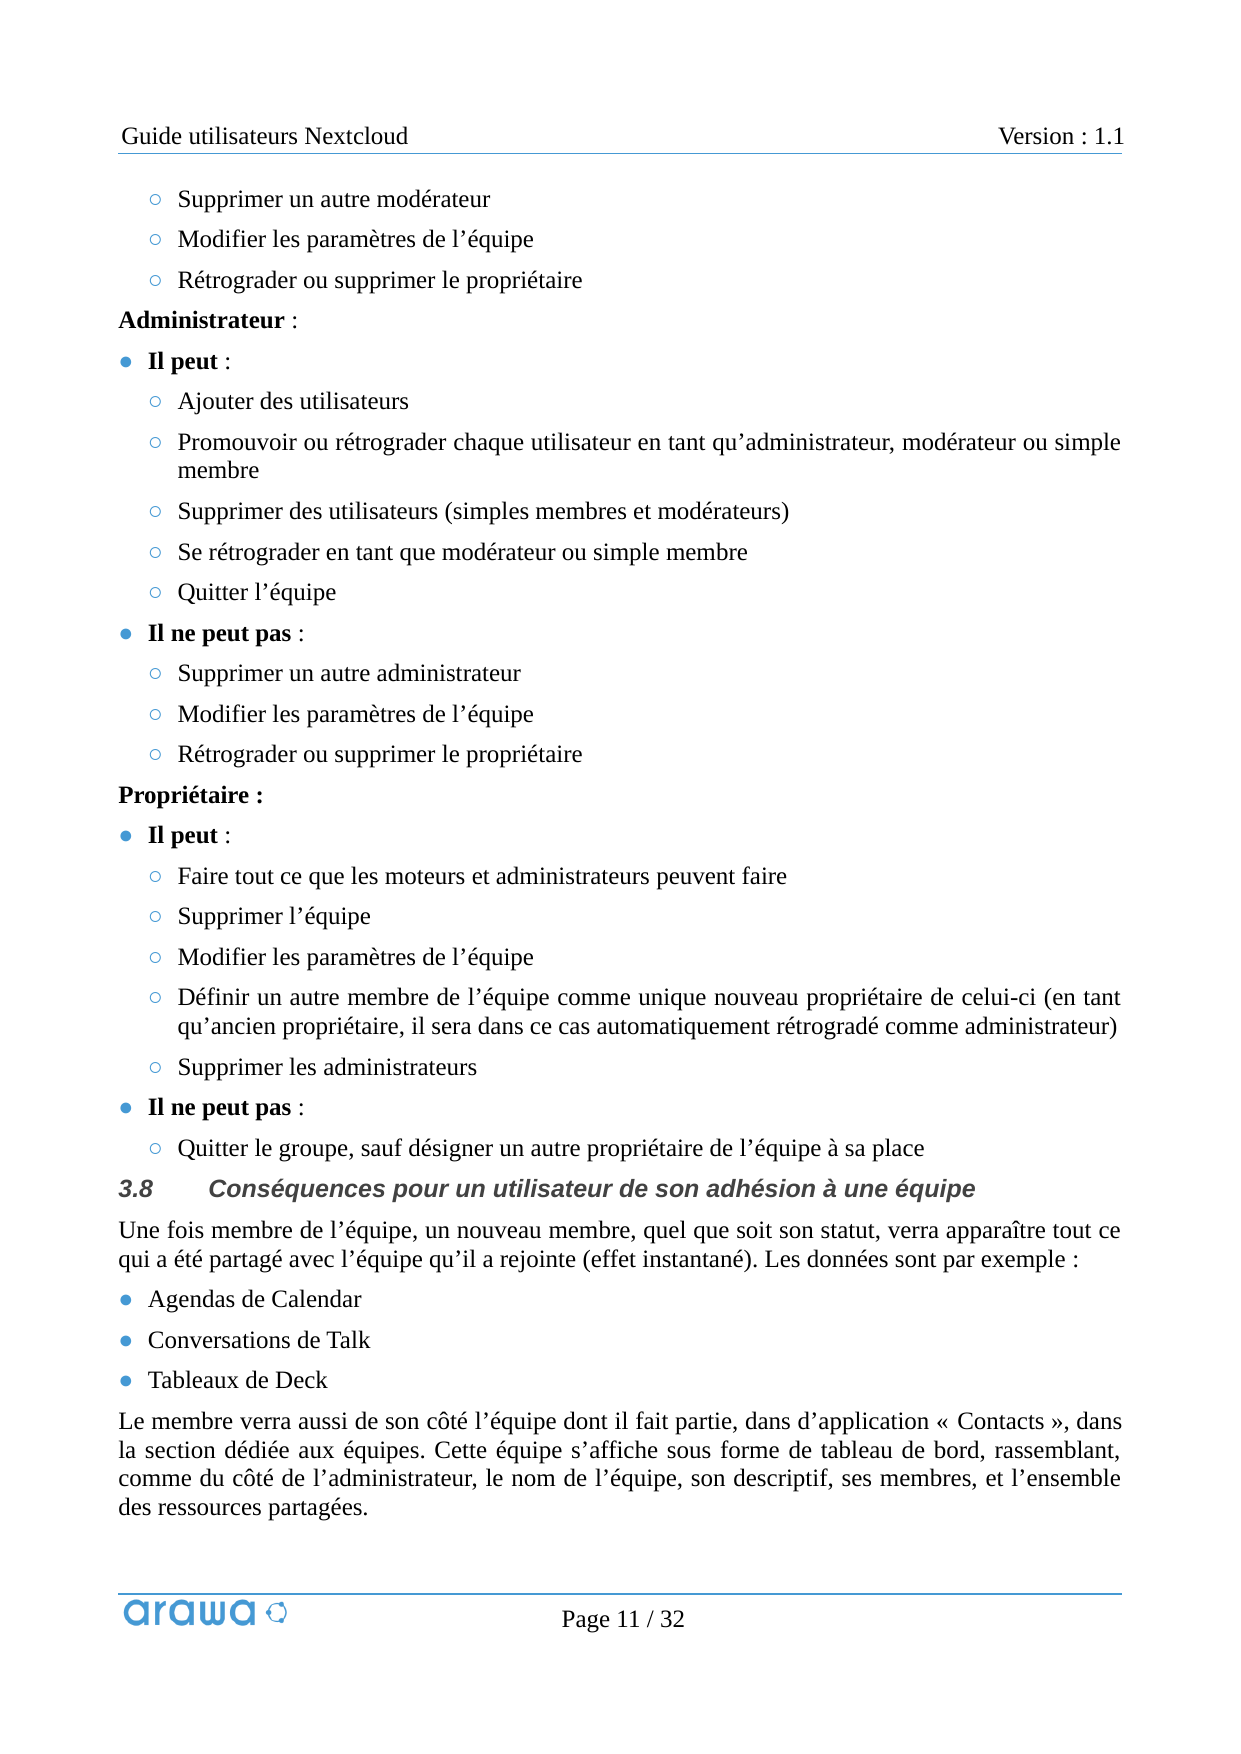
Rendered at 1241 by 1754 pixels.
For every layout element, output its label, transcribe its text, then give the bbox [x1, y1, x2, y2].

list Rétrograder ou supprimer le propriétaire [148, 265, 1122, 293]
list Modifier les paramètres de l’équipe [148, 224, 1122, 253]
list Promouvoir ou rétrograder chaque utilisateur en tant qu’administrateur, modérateur ou simple membre [148, 427, 1122, 484]
list Se rétrograder en tant que modérateur ou simple membre [148, 537, 1122, 565]
text Propriétaire : [118, 780, 1122, 808]
text Une fois membre de l’équipe, un nouveau membre, quel que soit son statut, verra apparaître tout ce qui a été partagé avec l’équipe qu’il a rejointe (effet instantané). Les données sont par exemple : [118, 1215, 1122, 1273]
text Le membre verra aussi de son côté l’équipe dont il fait partie, dans d’application « Contacts », dans la section dédiée aux équipes. Cette équipe s’affiche sous forme de tableau de bord, rassemblant, comme du côté de l’administrateur, le nom de l’équipe, son descriptif, ses membres, et l’ensemble des ressources partagées. [118, 1406, 1122, 1521]
list Faire tout ce que les moteurs et administrateurs peuvent faire [148, 861, 1122, 889]
list Quitter l’équipe [148, 577, 1122, 606]
list Tableaux de Deck [118, 1366, 1122, 1394]
text Administrateur : [118, 305, 1122, 334]
list Ajouter des utilisateurs [148, 386, 1122, 415]
list Il ne peut pas : [118, 1092, 1122, 1121]
list Supprimer l’équipe [148, 901, 1122, 930]
list Agendas de Calendar [118, 1284, 1122, 1313]
list Modifier les paramètres de l’équipe [148, 942, 1122, 971]
list Il peut : [118, 820, 1122, 849]
picture [121, 1597, 290, 1628]
list Conversations de Talk [118, 1325, 1122, 1354]
list Quitter le groupe, sauf désigner un autre propriétaire de l’équipe à sa place [148, 1133, 1122, 1161]
list Modifier les paramètres de l’équipe [148, 699, 1122, 727]
list Supprimer des utilisateurs (simples membres et modérateurs) [148, 496, 1122, 525]
list Rétrograder ou supprimer le propriétaire [148, 739, 1122, 768]
list Il ne peut pas : [118, 618, 1122, 646]
list Il peut : [118, 346, 1122, 374]
list Définir un autre membre de l’équipe comme unique nouveau propriétaire de celui-ci (en tant qu’ancien propriétaire, il sera dans ce cas automatiquement rétrogradé comme administrateur) [148, 982, 1122, 1040]
list Supprimer un autre modérateur [148, 184, 1122, 212]
list Supprimer les administrateurs [148, 1052, 1122, 1080]
list Supprimer un autre administrateur [148, 658, 1122, 687]
subtitle Conséquences pour un utilisateur de son adhésion à une équipe [118, 1174, 1122, 1203]
